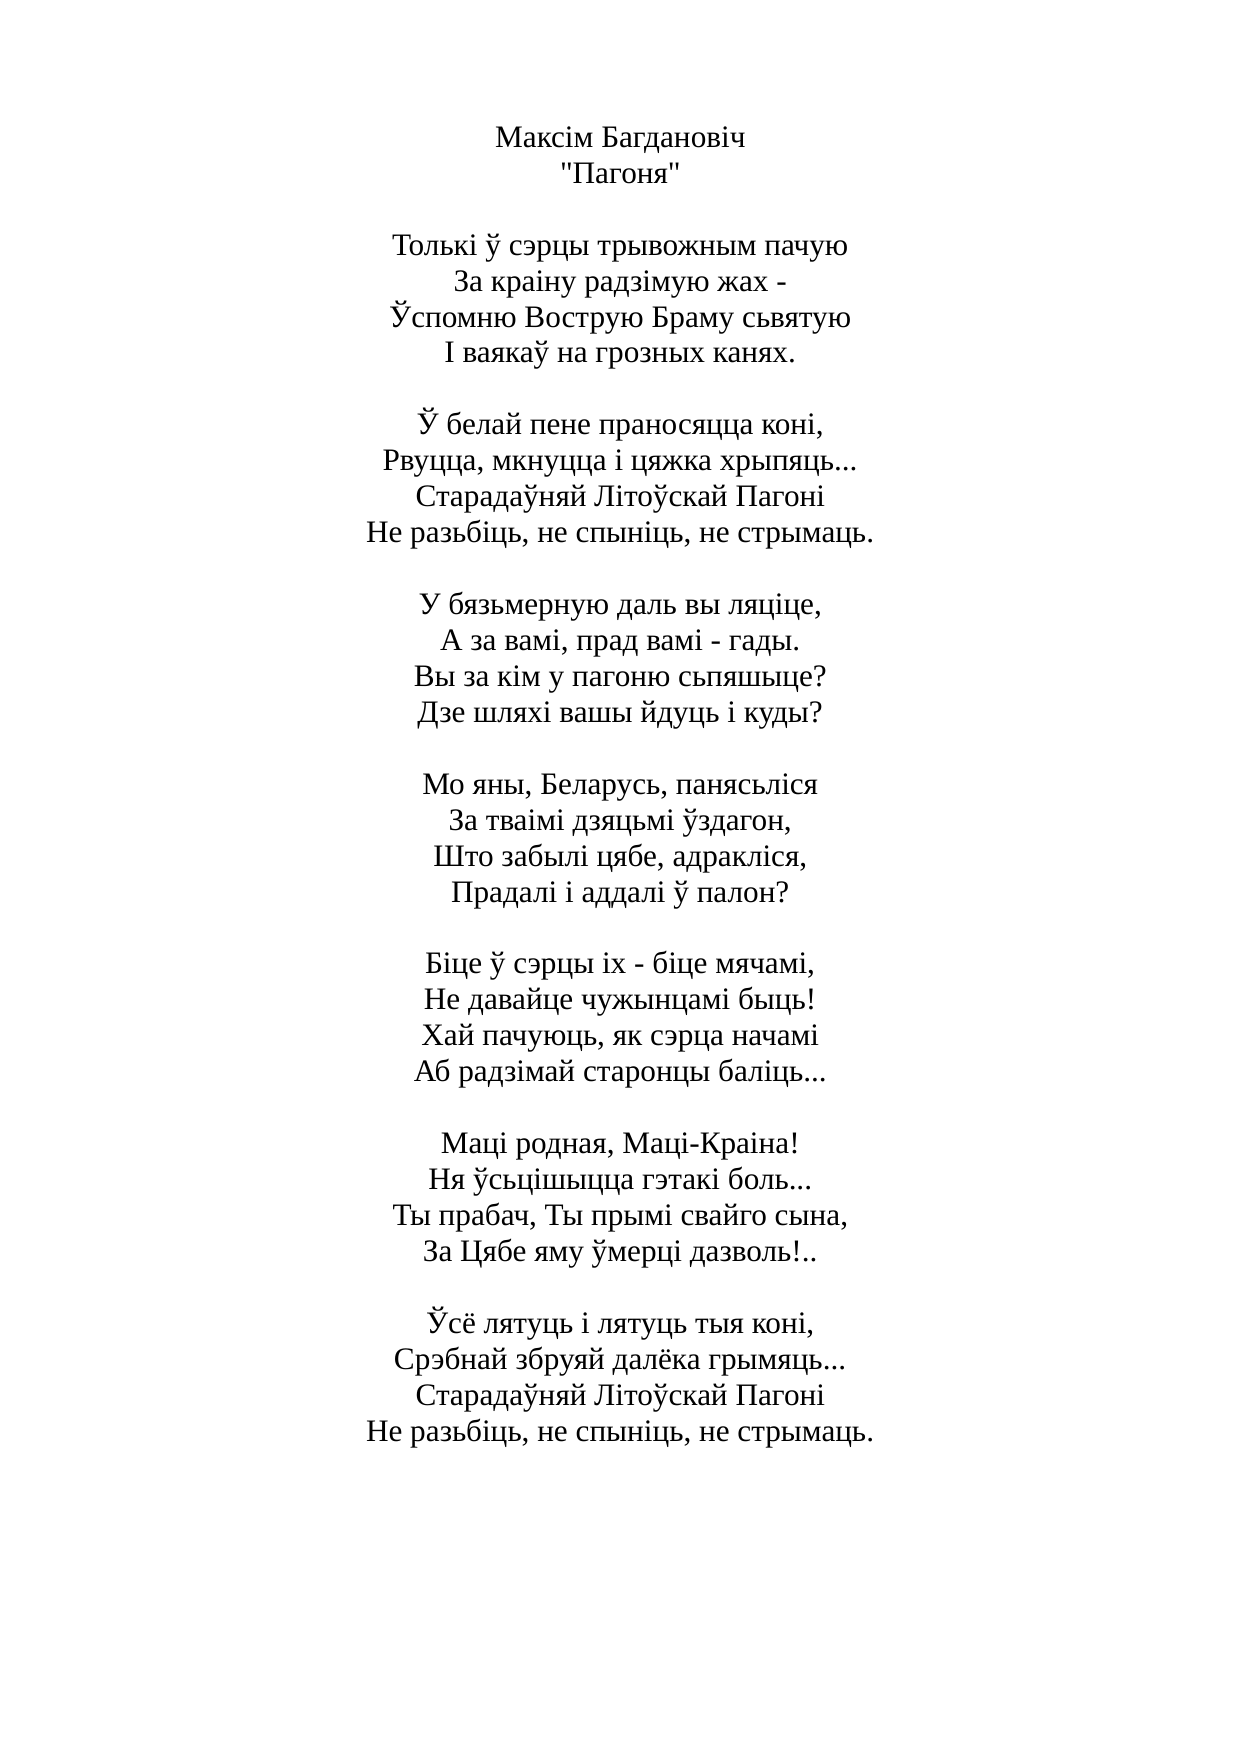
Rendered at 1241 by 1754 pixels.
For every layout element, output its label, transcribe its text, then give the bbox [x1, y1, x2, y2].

text За краiну радзiмую жах - [118, 262, 1122, 298]
text Не разьбiць, не спынiць, не стрымаць. [118, 513, 1122, 549]
text Ты прабач, Ты прымi свайго сына, [118, 1196, 1122, 1232]
text Не давайце чужынцамi быць! [118, 981, 1122, 1017]
text У бязьмерную даль вы ляцiце, [118, 585, 1122, 621]
text Дзе шляхi вашы йдуць i куды? [118, 693, 1122, 729]
text Ў белай пене праносяцца конi, [118, 406, 1122, 442]
text Максім Багдановіч [118, 118, 1122, 154]
text Ўсё лятуць i лятуць тыя конi, [118, 1304, 1122, 1340]
text Прадалi i аддалi ў палон? [118, 873, 1122, 909]
text Старадаўняй Лiтоўскай Пагонi [118, 1376, 1122, 1412]
text Што забылi цябе, адраклiся, [118, 837, 1122, 873]
text Срэбнай збруяй далёка грымяць... [118, 1340, 1122, 1376]
text Бiце ў сэрцы iх - бiце мячамi, [118, 945, 1122, 981]
text Ня ўсьцiшыцца гэтакi боль... [118, 1160, 1122, 1196]
text Аб радзiмай старонцы балiць... [118, 1052, 1122, 1088]
text Хай пачуюць, як сэрца начамi [118, 1017, 1122, 1052]
text I ваякаў на грозных канях. [118, 334, 1122, 370]
text "Пагоня" [118, 154, 1122, 190]
text Мо яны, Беларусь, панясьлiся [118, 765, 1122, 801]
text Не разьбiць, не спынiць, не стрымаць. [118, 1412, 1122, 1448]
text За Цябе яму ўмерцi дазволь!.. [118, 1232, 1122, 1268]
text Толькi ў сэрцы трывожным пачую [118, 226, 1122, 262]
text За тваiмi дзяцьмi ўздагон, [118, 801, 1122, 837]
text Ўспомню Вострую Браму сьвятую [118, 298, 1122, 334]
text Мацi родная, Мацi-Краiна! [118, 1124, 1122, 1160]
text Вы за кiм у пагоню сьпяшыце? [118, 657, 1122, 693]
text Старадаўняй Лiтоўскай Пагонi [118, 477, 1122, 513]
text А за вамi, прад вамi - гады. [118, 621, 1122, 657]
text Рвуцца, мкнуцца i цяжка хрыпяць... [118, 442, 1122, 477]
